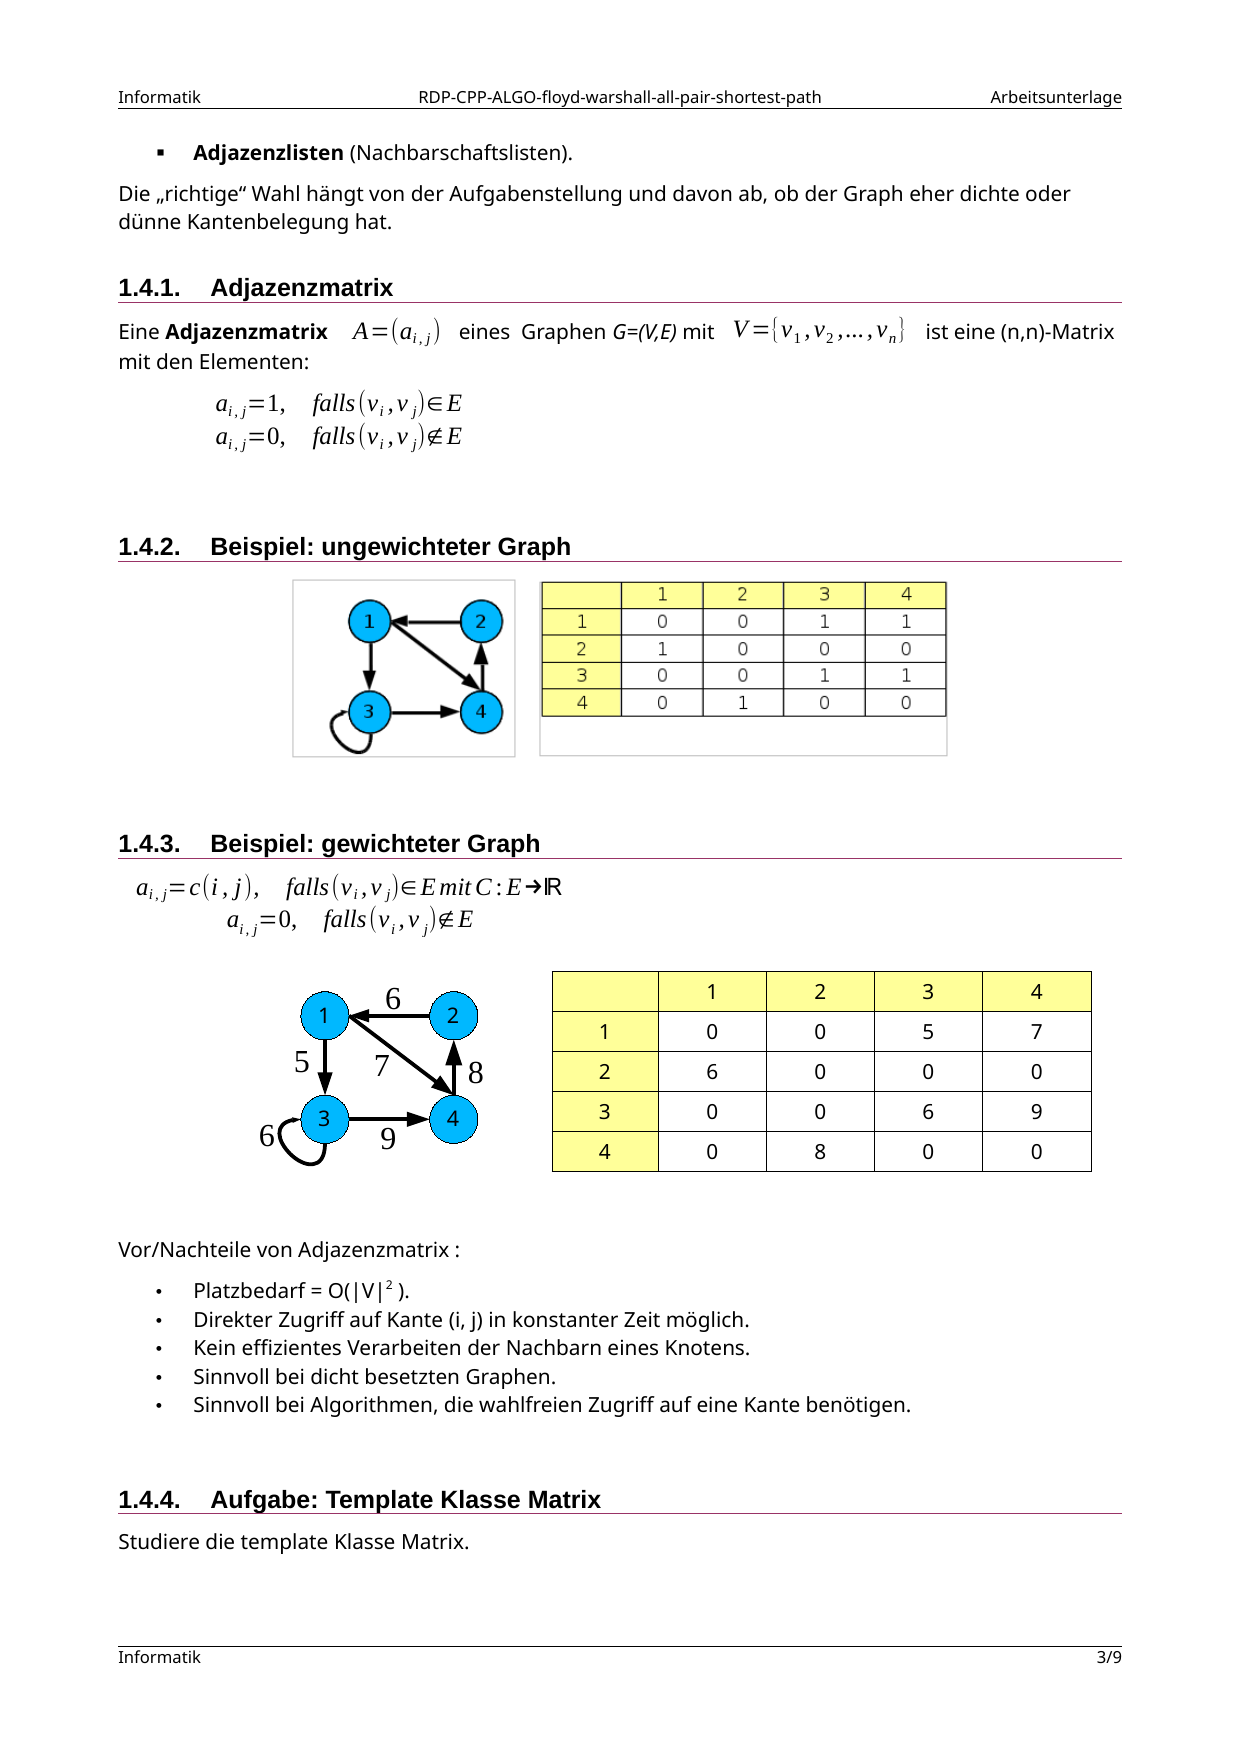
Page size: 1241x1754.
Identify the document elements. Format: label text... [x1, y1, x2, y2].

table_cell 0 [875, 1132, 982, 1171]
picture [287, 574, 953, 764]
table_cell 0 [767, 1052, 874, 1091]
table_header 1 [659, 972, 766, 1011]
table_cell 0 [767, 1012, 874, 1051]
list Sinnvoll bei dicht besetzten Graphen. [156, 1362, 1122, 1390]
subtitle Adjazenzmatrix [118, 273, 1122, 302]
table_cell 4 [553, 1132, 658, 1171]
subtitle Beispiel: ungewichteter Graph [118, 532, 1122, 561]
table_cell 0 [659, 1132, 766, 1171]
list Platzbedarf = O(|V|2 ). [156, 1277, 1122, 1305]
table_cell 3 [553, 1092, 658, 1131]
list Adjazenzlisten (Nachbarschaftslisten). [156, 138, 1122, 166]
table_cell 2 [553, 1052, 658, 1091]
table_cell 5 [875, 1012, 982, 1051]
table_cell 6 [875, 1092, 982, 1131]
table_cell 0 [767, 1092, 874, 1131]
table_cell 0 [659, 1012, 766, 1051]
list Kein effizientes Verarbeiten der Nachbarn eines Knotens. [156, 1333, 1122, 1362]
table_cell 7 [983, 1012, 1091, 1051]
text Vor/Nachteile von Adjazenzmatrix : [118, 1236, 1122, 1264]
table_cell 0 [875, 1052, 982, 1091]
table_cell 9 [983, 1092, 1091, 1131]
list Direkter Zugriff auf Kante (i, j) in konstanter Zeit möglich. [156, 1305, 1122, 1333]
table_header [553, 972, 658, 1011]
text Studiere die template Klasse Matrix. [118, 1527, 1122, 1555]
table_header 3 [875, 972, 982, 1011]
table_cell 1 [553, 1012, 658, 1051]
table_header 4 [983, 972, 1091, 1011]
list Sinnvoll bei Algorithmen, die wahlfreien Zugriff auf eine Kante benötigen. [156, 1390, 1122, 1419]
text Die „richtige“ Wahl hängt von der Aufgabenstellung und davon ab, ob der Graph eher dichte oder dünne Kantenbelegung hat. [118, 179, 1122, 236]
table_cell 0 [983, 1132, 1091, 1171]
subtitle Beispiel: gewichteter Graph [118, 829, 1122, 858]
text Eine Adjazenzmatrix eines Graphen G=(V,E) mitist eine (n,n)-Matrix mit den Elementen: [118, 316, 1122, 376]
table_cell 6 [659, 1052, 766, 1091]
subtitle Aufgabe: Template Klasse Matrix [118, 1485, 1122, 1513]
table_cell 0 [659, 1092, 766, 1131]
table_cell 0 [983, 1052, 1091, 1091]
table_cell 8 [767, 1132, 874, 1171]
table_header 2 [767, 972, 874, 1011]
